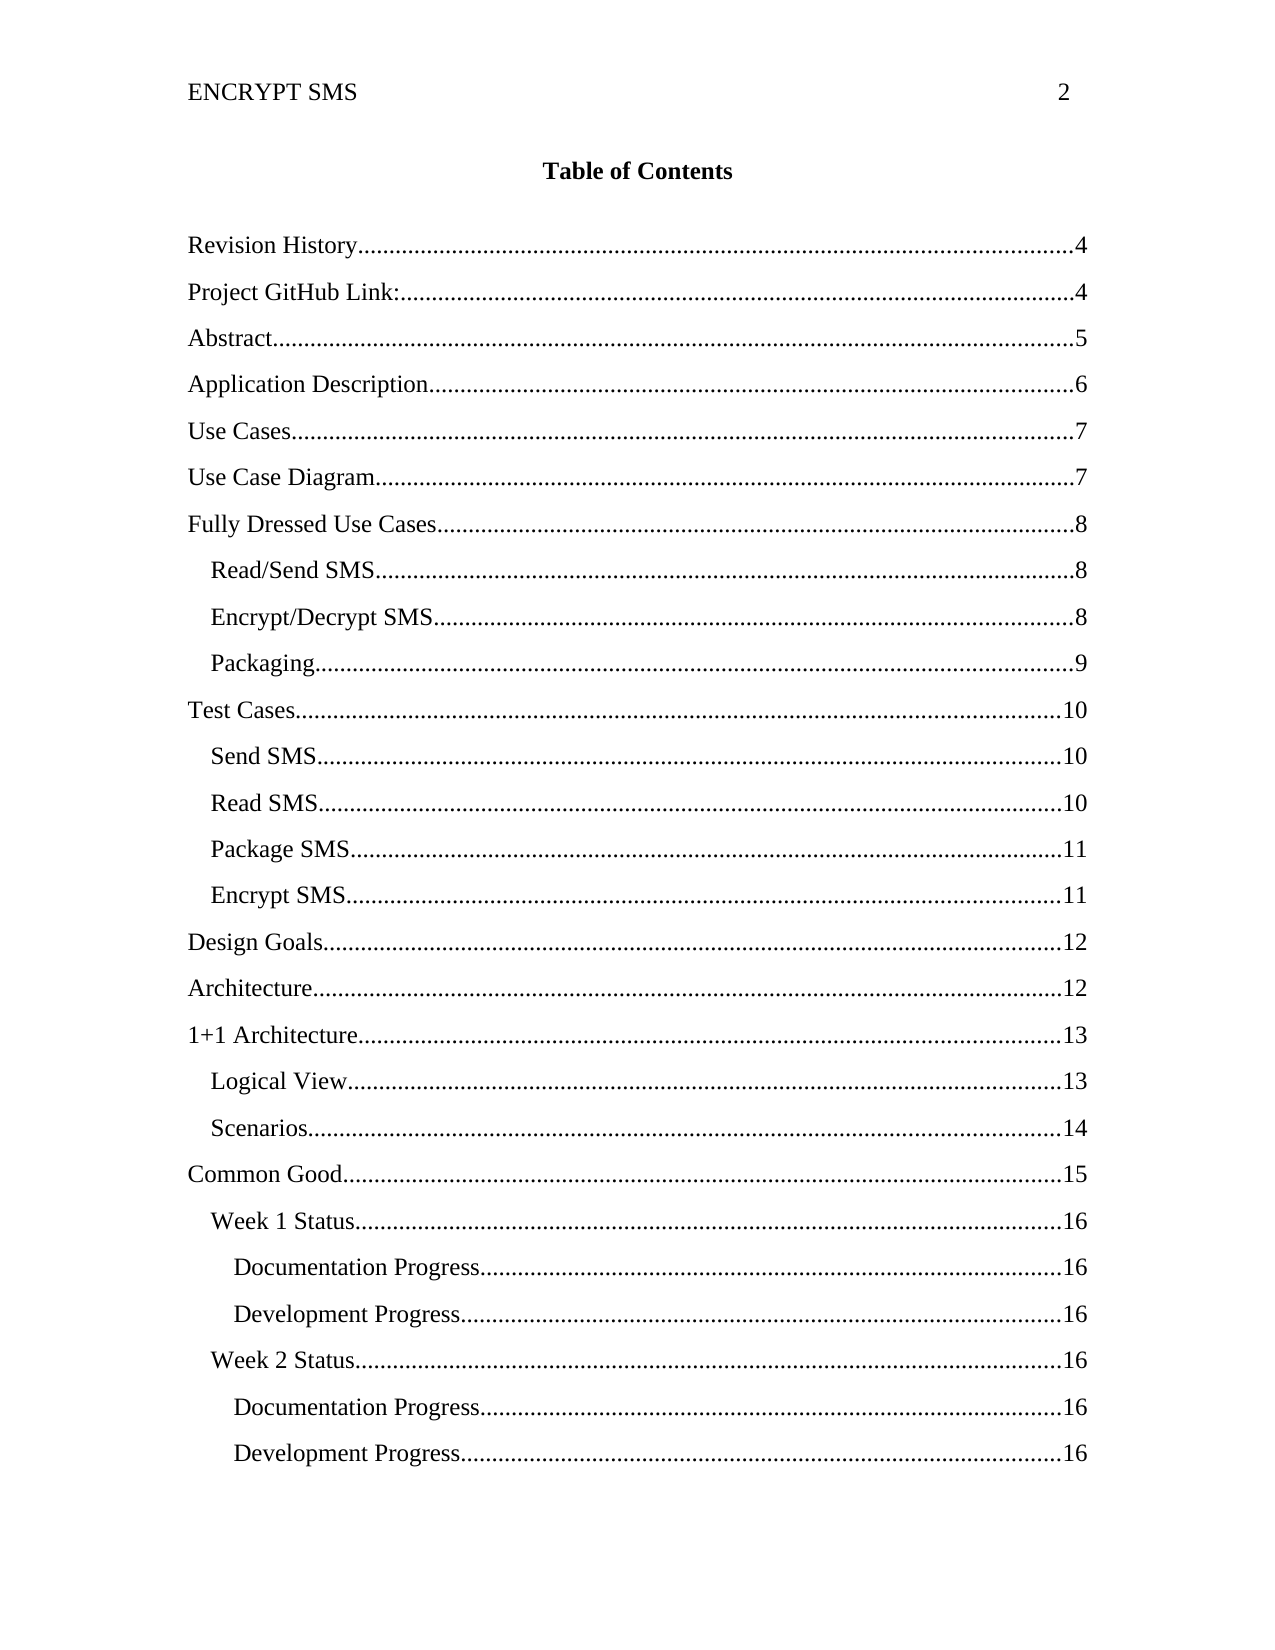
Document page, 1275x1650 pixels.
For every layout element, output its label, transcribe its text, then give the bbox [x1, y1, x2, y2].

text Encrypt SMS. 11 [210, 881, 1087, 909]
text Application Description 6 [187, 369, 1087, 398]
text Project GitHub Link: 4 [187, 277, 1087, 305]
text 1+1 Architecture 13 [187, 1020, 1087, 1049]
text Development Progress 16 [233, 1438, 1087, 1467]
text Packaging. 9 [210, 648, 1087, 677]
text Architecture 12 [187, 973, 1087, 1002]
text Documentation Progress 16 [233, 1252, 1087, 1281]
text Use Case Diagram 7 [187, 462, 1087, 491]
text Week 1 Status 16 [210, 1206, 1087, 1234]
text Test Cases 10 [187, 695, 1087, 723]
text Package SMS. 11 [210, 834, 1087, 863]
text Read SMS. 10 [210, 788, 1087, 816]
text Logical View 13 [210, 1066, 1087, 1095]
text Development Progress 16 [233, 1299, 1087, 1327]
text Design Goals 12 [187, 927, 1087, 956]
text Documentation Progress 16 [233, 1392, 1087, 1420]
text Abstract 5 [187, 323, 1087, 352]
text Read/Send SMS. 8 [210, 555, 1087, 584]
text Scenarios 14 [210, 1113, 1087, 1142]
text Use Cases 7 [187, 416, 1087, 445]
text Fully Dressed Use Cases 8 [187, 509, 1087, 538]
text Common Good 15 [187, 1159, 1087, 1188]
text Encrypt/Decrypt SMS. 8 [210, 602, 1087, 631]
text Send SMS. 10 [210, 741, 1087, 770]
text Week 2 Status 16 [210, 1345, 1087, 1374]
subtitle Table of Contents [187, 156, 1087, 185]
text Revision History 4 [187, 230, 1087, 259]
